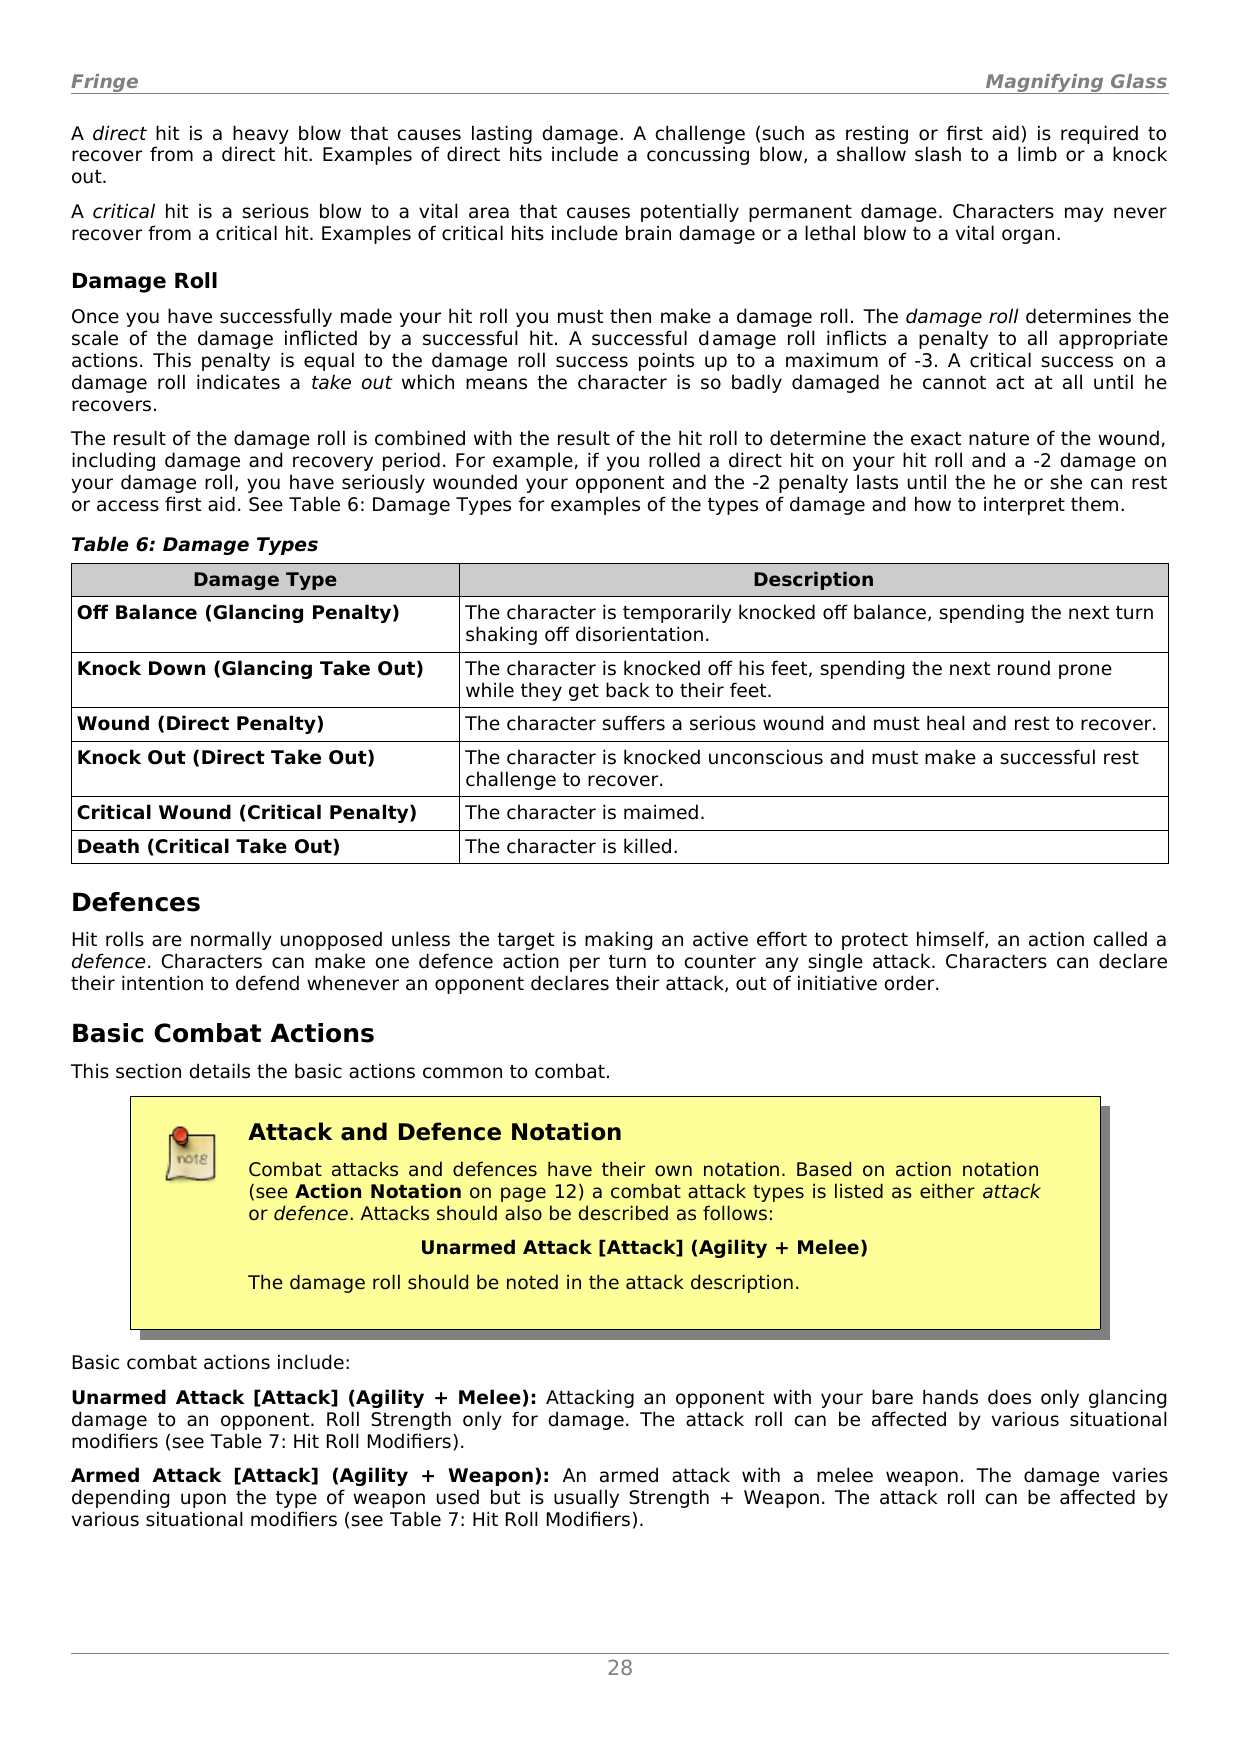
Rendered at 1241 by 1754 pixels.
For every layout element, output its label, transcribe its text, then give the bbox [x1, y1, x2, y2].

table_header Damage Type [72, 564, 459, 596]
text Armed Attack [Attack] (Agility + Weapon): An armed attack with a melee weapon. The damage varies depending upon the type of weapon used but is usually Strength + Weapon. The attack roll can be affected by various situational modifiers (see Table 7: Hit Roll Modifiers). [71, 1465, 1169, 1531]
text Hit rolls are normally unopposed unless the target is making an active effort to protect himself, an action called a defence. Characters can make one defence action per turn to counter any single attack. Characters can declare their intention to defend whenever an opponent declares their attack, out of initiative order. [71, 929, 1169, 995]
table_cell Critical Wound (Critical Penalty) [72, 797, 459, 830]
table_cell The character is maimed. [460, 797, 1168, 830]
title Attack and Defence Notation [131, 1097, 1100, 1135]
table_cell Off Balance (Glancing Penalty) [72, 597, 459, 652]
text Unarmed Attack [Attack] (Agility + Melee): Attacking an opponent with your bare hands does only glancing damage to an opponent. Roll Strength only for damage. The attack roll can be affected by various situational modifiers (see Table 7: Hit Roll Modifiers). [71, 1387, 1169, 1453]
text The damage roll should be noted in the attack description. [131, 1248, 1100, 1329]
text Table 6: Damage Types [71, 534, 1169, 556]
table_cell Wound (Direct Penalty) [72, 708, 459, 741]
table_cell Knock Down (Glancing Take Out) [72, 653, 459, 707]
table_cell The character is knocked unconscious and must make a successful rest challenge to recover. [460, 742, 1168, 796]
table_cell The character suffers a serious wound and must heal and rest to recover. [460, 708, 1168, 741]
table_cell Knock Out (Direct Take Out) [72, 742, 459, 796]
text Once you have successfully made your hit roll you must then make a damage roll. The damage roll determines the scale of the damage inflicted by a successful hit. A successful damage roll inflicts a penalty to all appropriate actions. This penalty is equal to the damage roll success points up to a maximum of -3. A critical success on a damage roll indicates a take out which means the character is so badly damaged he cannot act at all until he recovers. [71, 306, 1169, 416]
table_cell Death (Critical Take Out) [72, 831, 459, 863]
text Combat attacks and defences have their own notation. Based on action notation (see Action Notation on page 12) a combat attack types is listed as either attack or defence. Attacks should also be described as follows: [131, 1135, 1100, 1213]
table_cell The character is knocked off his feet, spending the next round prone while they get back to their feet. [460, 653, 1168, 707]
picture [152, 1119, 228, 1195]
subtitle Basic Combat Actions [71, 1019, 1169, 1049]
subtitle Defences [71, 888, 1169, 917]
table_cell The character is temporarily knocked off balance, spending the next turn shaking off disorientation. [460, 597, 1168, 652]
text The result of the damage roll is combined with the result of the hit roll to determine the exact nature of the wound, including damage and recovery period. For example, if you rolled a direct hit on your hit roll and a -2 damage on your damage roll, you have seriously wounded your opponent and the -2 penalty lasts until the he or she can rest or access first aid. See Table 6: Damage Types for examples of the types of damage and how to interpret them. [71, 428, 1169, 516]
table_cell The character is killed. [460, 831, 1168, 863]
subtitle Damage Roll [71, 269, 1169, 293]
text A critical hit is a serious blow to a vital area that causes potentially permanent damage. Characters may never recover from a critical hit. Examples of critical hits include brain damage or a lethal blow to a vital organ. [71, 201, 1169, 245]
text A direct hit is a heavy blow that causes lasting damage. A challenge (such as resting or first aid) is required to recover from a direct hit. Examples of direct hits include a concussing blow, a shallow slash to a limb or a knock out. [71, 122, 1169, 188]
text Basic combat actions include: [71, 1352, 1169, 1374]
text Unarmed Attack [Attack] (Agility + Melee) [131, 1213, 1100, 1248]
table_header Description [460, 564, 1168, 596]
text This section details the basic actions common to combat. [71, 1061, 1169, 1083]
